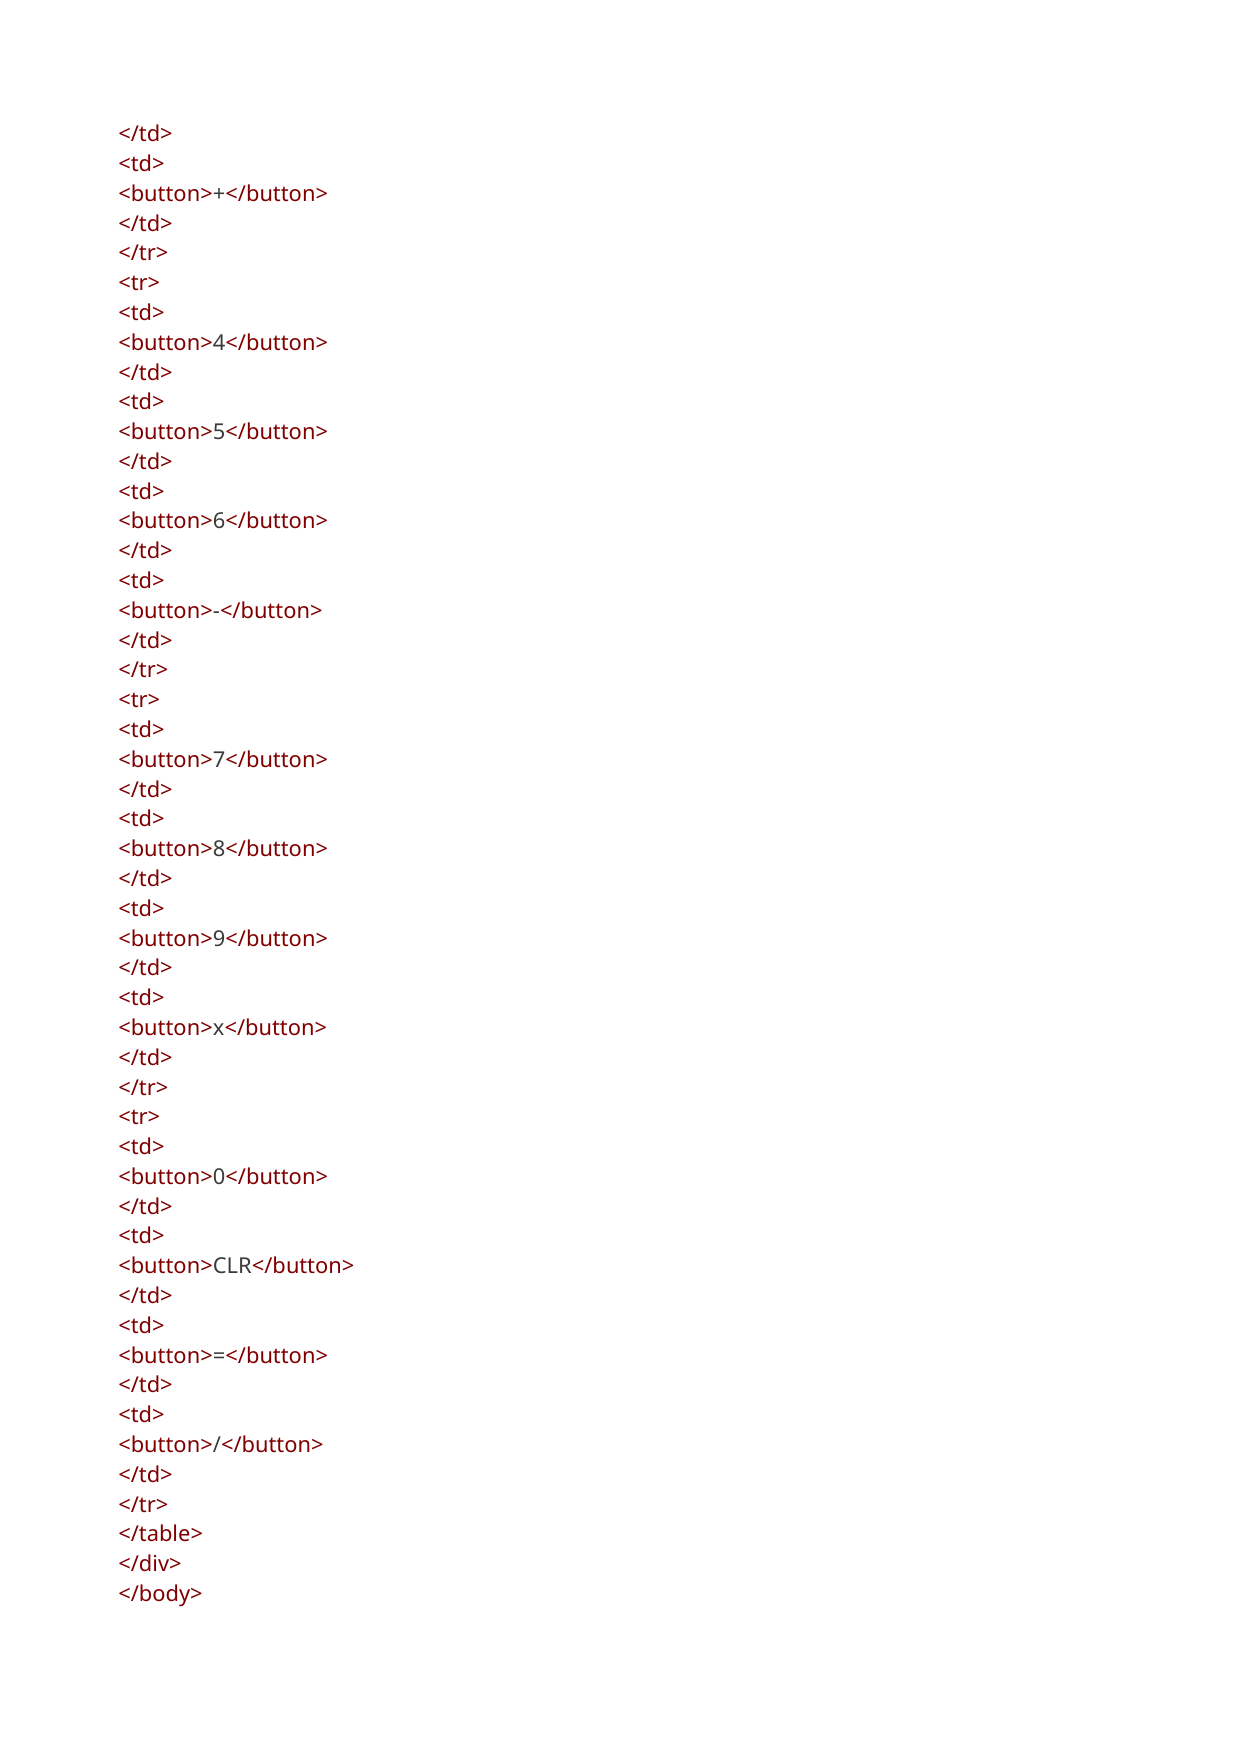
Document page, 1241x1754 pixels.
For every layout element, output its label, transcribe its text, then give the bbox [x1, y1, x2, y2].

text <td> [118, 982, 1122, 1012]
text <td> [118, 386, 1122, 416]
text <td> [118, 476, 1122, 505]
text </tr> [118, 237, 1122, 267]
text </td> [118, 1459, 1122, 1488]
text </tr> [118, 654, 1122, 684]
text <button>4</button> [118, 327, 1122, 356]
text <td> [118, 1220, 1122, 1250]
text </td> [118, 773, 1122, 803]
text </td> [118, 1191, 1122, 1220]
text <td> [118, 714, 1122, 744]
text <button>+</button> [118, 178, 1122, 207]
text </body> [118, 1578, 1122, 1608]
text <tr> [118, 267, 1122, 297]
text <button>/</button> [118, 1429, 1122, 1459]
text <tr> [118, 1101, 1122, 1131]
text </td> [118, 356, 1122, 386]
text <button>5</button> [118, 416, 1122, 446]
text <tr> [118, 684, 1122, 714]
text </table> [118, 1518, 1122, 1548]
text <td> [118, 565, 1122, 595]
text <td> [118, 148, 1122, 178]
text </td> [118, 207, 1122, 237]
text </td> [118, 1042, 1122, 1071]
text <button>-</button> [118, 595, 1122, 624]
text </td> [118, 863, 1122, 893]
text <td> [118, 1131, 1122, 1161]
text <button>0</button> [118, 1161, 1122, 1191]
text </td> [118, 535, 1122, 565]
text </tr> [118, 1488, 1122, 1518]
text </div> [118, 1548, 1122, 1578]
text <button>CLR</button> [118, 1250, 1122, 1280]
text <button>6</button> [118, 505, 1122, 535]
text <td> [118, 893, 1122, 922]
text <button>x</button> [118, 1012, 1122, 1042]
text <button>9</button> [118, 922, 1122, 952]
text </td> [118, 952, 1122, 982]
text <button>8</button> [118, 833, 1122, 863]
text </td> [118, 118, 1122, 148]
text <button>7</button> [118, 744, 1122, 773]
text <td> [118, 1399, 1122, 1429]
text </td> [118, 624, 1122, 654]
text </td> [118, 446, 1122, 476]
text </tr> [118, 1071, 1122, 1101]
text <td> [118, 803, 1122, 833]
text <td> [118, 297, 1122, 327]
text <button>=</button> [118, 1339, 1122, 1369]
text <td> [118, 1310, 1122, 1339]
text </td> [118, 1369, 1122, 1399]
text </td> [118, 1280, 1122, 1310]
